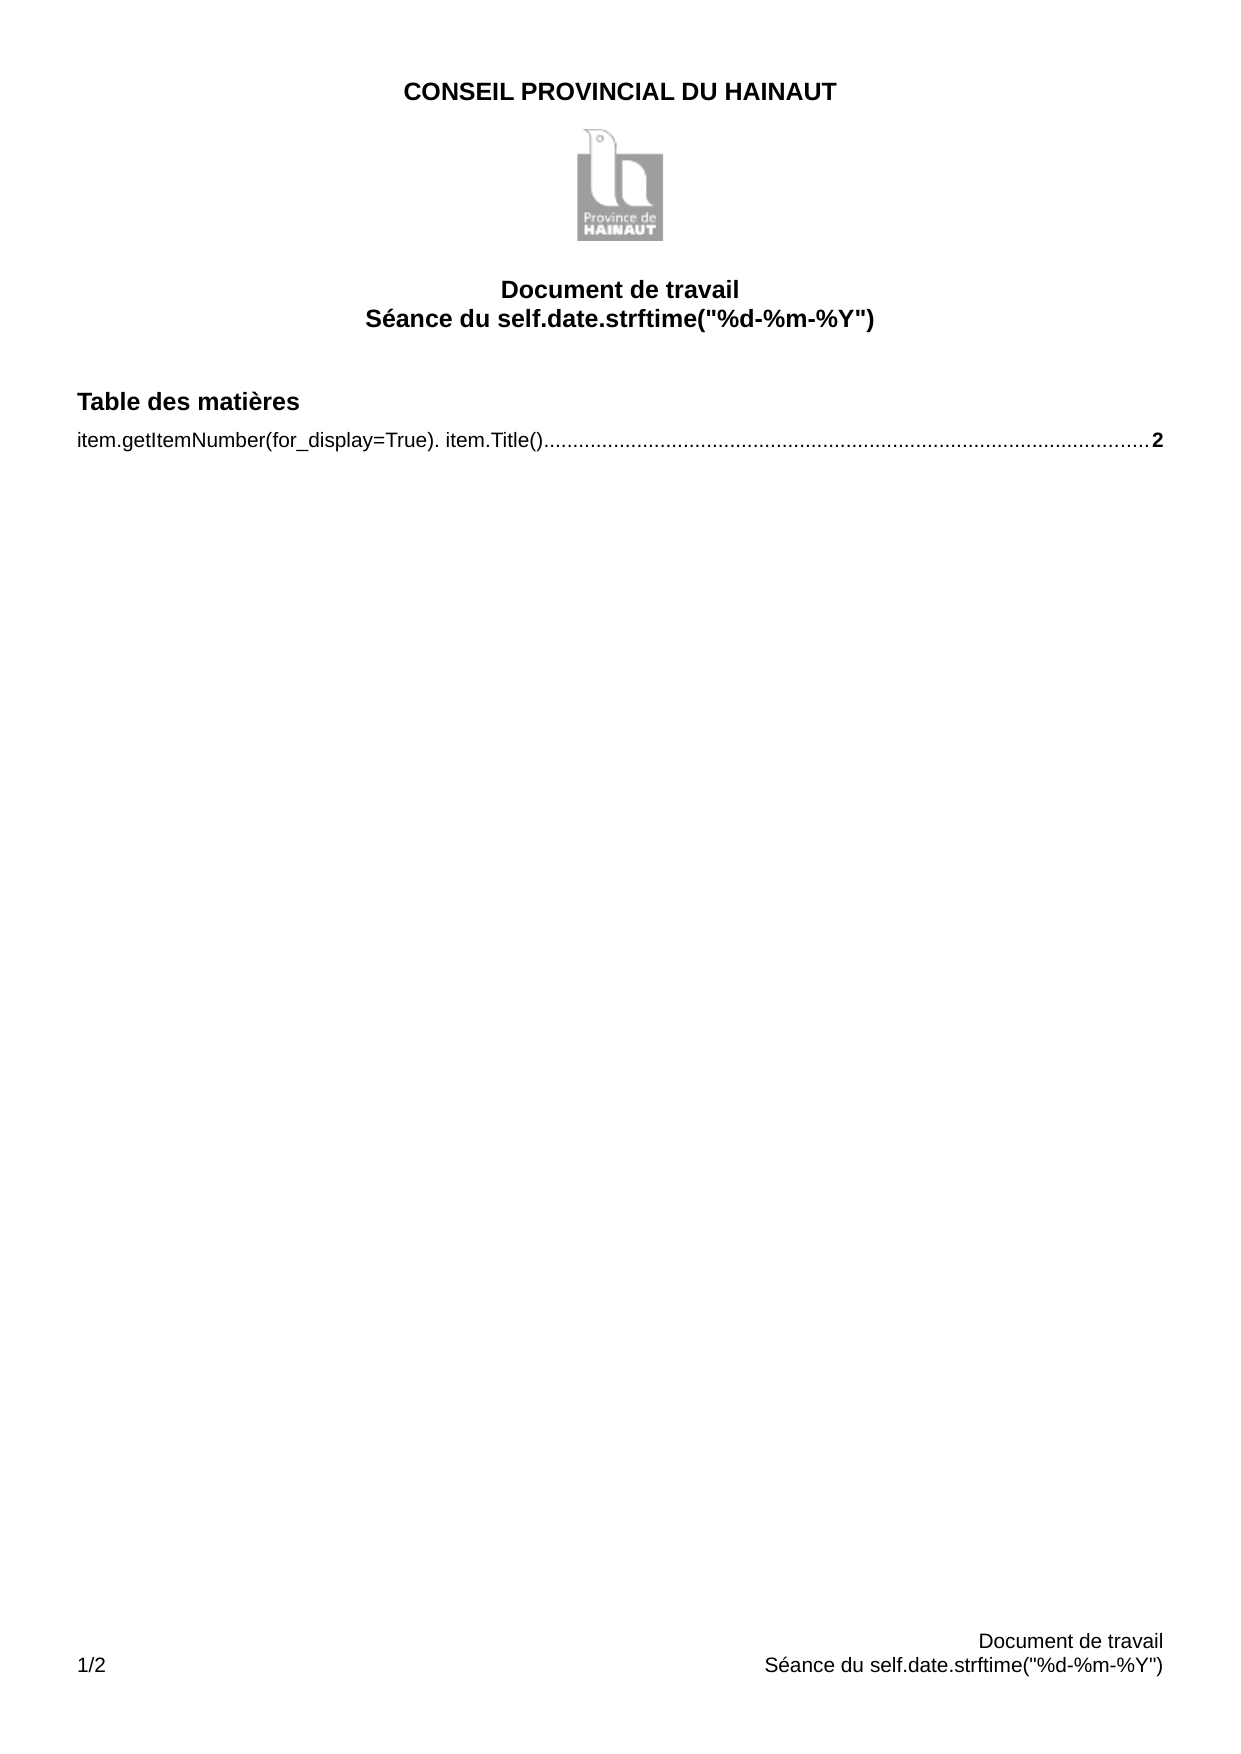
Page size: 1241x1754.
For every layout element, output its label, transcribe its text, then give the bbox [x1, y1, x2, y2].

subtitle Table des matières [77, 387, 1163, 416]
text CONSEIL PROVINCIAL DU HAINAUT [77, 77, 1163, 106]
text Document de travail Séance du self.date.strftime("%d-%m-%Y") [77, 276, 1163, 333]
text item.getItemNumber(for_display=True). item.Title() 2 [77, 428, 1163, 452]
picture [577, 129, 664, 241]
